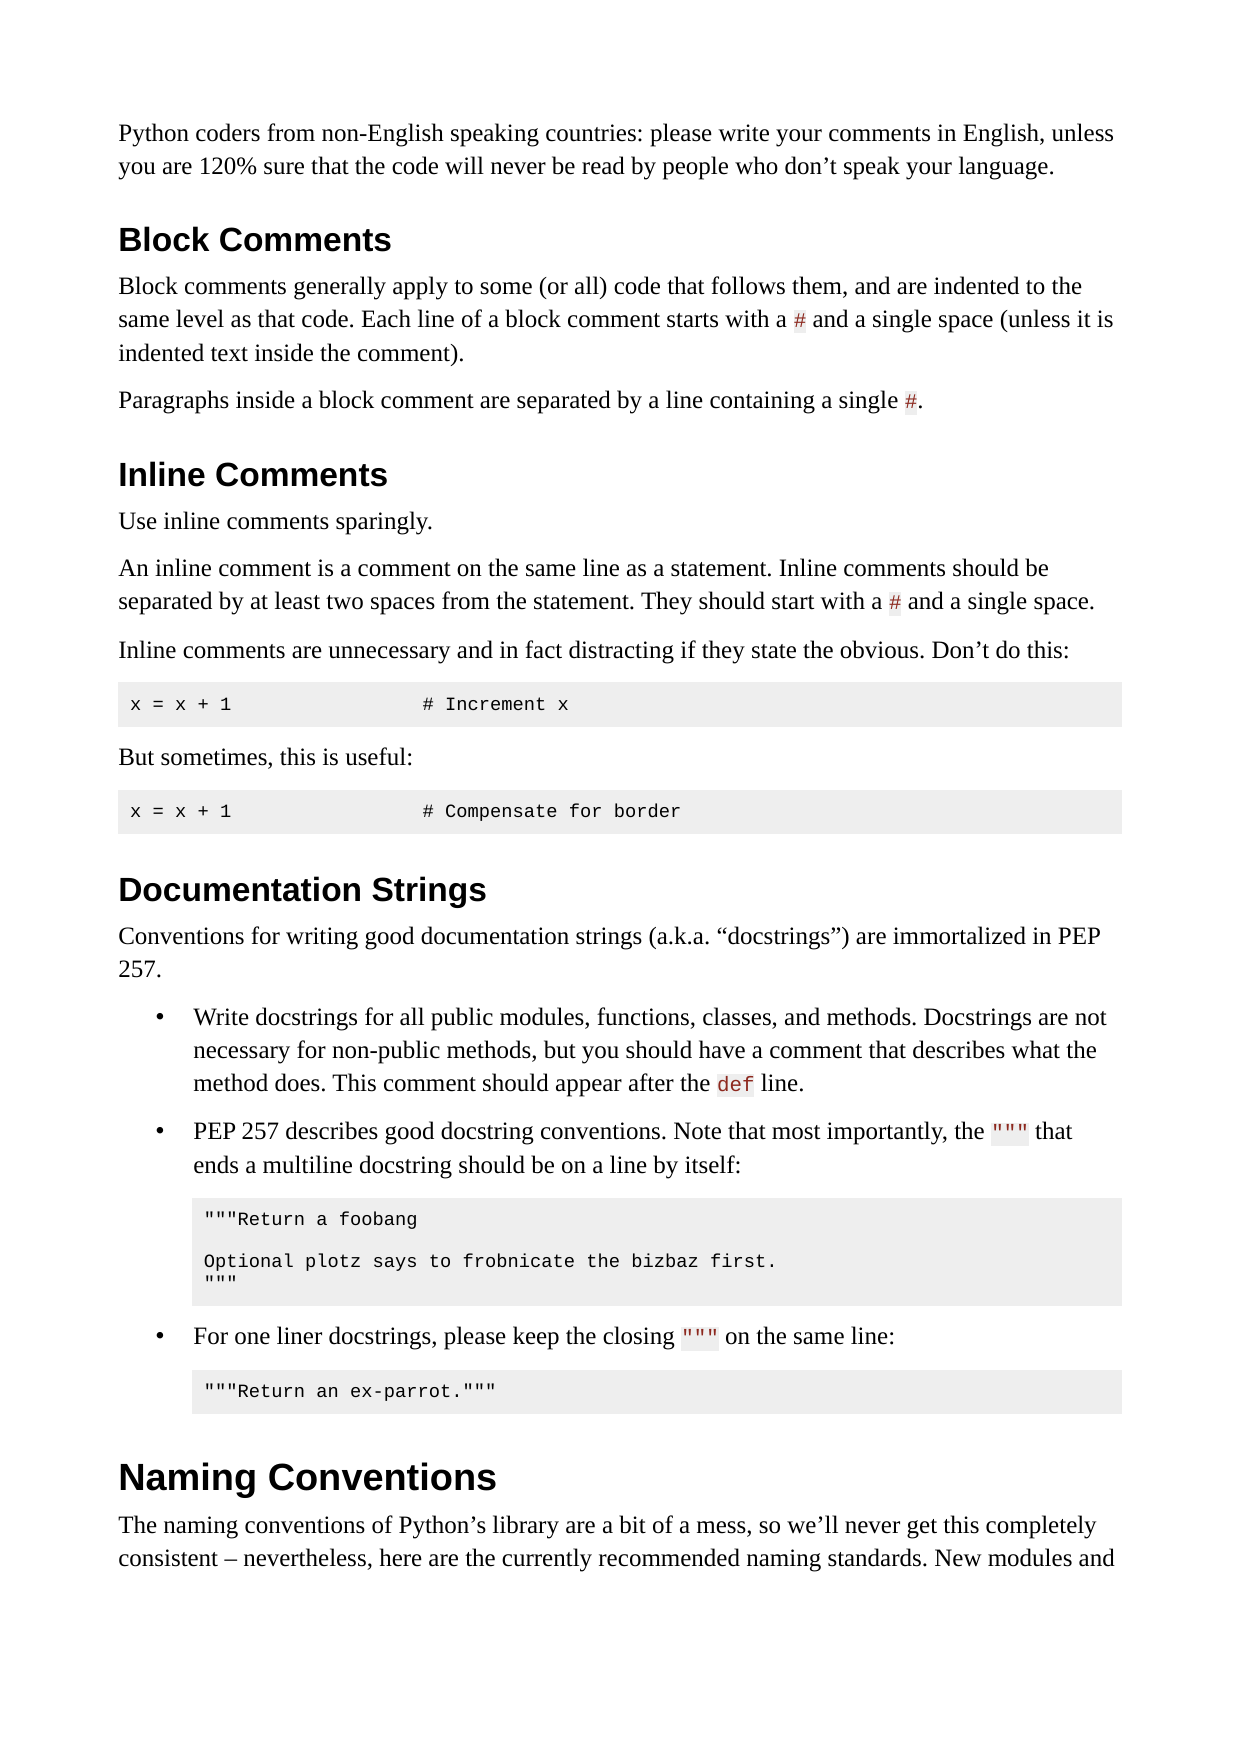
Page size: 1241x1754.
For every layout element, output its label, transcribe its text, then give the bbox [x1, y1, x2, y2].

subtitle Block Comments [118, 219, 1122, 258]
subtitle Naming Conventions [118, 1454, 1122, 1498]
text Block comments generally apply to some (or all) code that follows them, and are indented to the same level as that code. Each line of a block comment starts with a # and a single space (unless it is indented text inside the comment). [118, 271, 1122, 366]
text An inline comment is a comment on the same line as a statement. Inline comments should be separated by at least two spaces from the statement. They should start with a # and a single space. [118, 553, 1122, 616]
text The naming conventions of Python’s library are a bit of a mess, so we’ll never get this completely consistent – nevertheless, here are the currently recommended naming standards. New modules and [118, 1511, 1122, 1572]
text Python coders from non-English speaking countries: please write your comments in English, unless you are 120% sure that the code will never be read by people who don’t speak your language. [118, 118, 1122, 180]
text Conventions for writing good documentation strings (a.k.a. “docstrings”) are immortalized in PEP 257. [118, 921, 1122, 983]
text Use inline comments sparingly. [118, 506, 1122, 534]
text But sometimes, this is useful: [118, 742, 1122, 771]
list Write docstrings for all public modules, functions, classes, and methods. Docstrings are not necessary for non-public methods, but you should have a comment that describes what the method does. This comment should appear after the def line. [156, 1002, 1122, 1097]
text Paragraphs inside a block comment are separated by a line containing a single #. [118, 385, 1122, 415]
subtitle Inline Comments [118, 454, 1122, 493]
list For one liner docstrings, please keep the closing """ on the same line: [156, 1321, 1122, 1351]
text Inline comments are unnecessary and in fact distracting if they state the obvious. Don’t do this: [118, 635, 1122, 664]
text Optional plotz says to frobnicate the bizbaz first. [192, 1252, 1122, 1273]
text """Return a foobang [192, 1198, 1122, 1231]
text """ [192, 1273, 1122, 1306]
text x = x + 1 # Increment x [118, 682, 1122, 727]
text x = x + 1 # Compensate for border [118, 790, 1122, 834]
text """Return an ex-parrot.""" [192, 1370, 1122, 1414]
subtitle Documentation Strings [118, 870, 1122, 909]
list PEP 257 describes good docstring conventions. Note that most importantly, the """ that ends a multiline docstring should be on a line by itself: [156, 1116, 1122, 1179]
